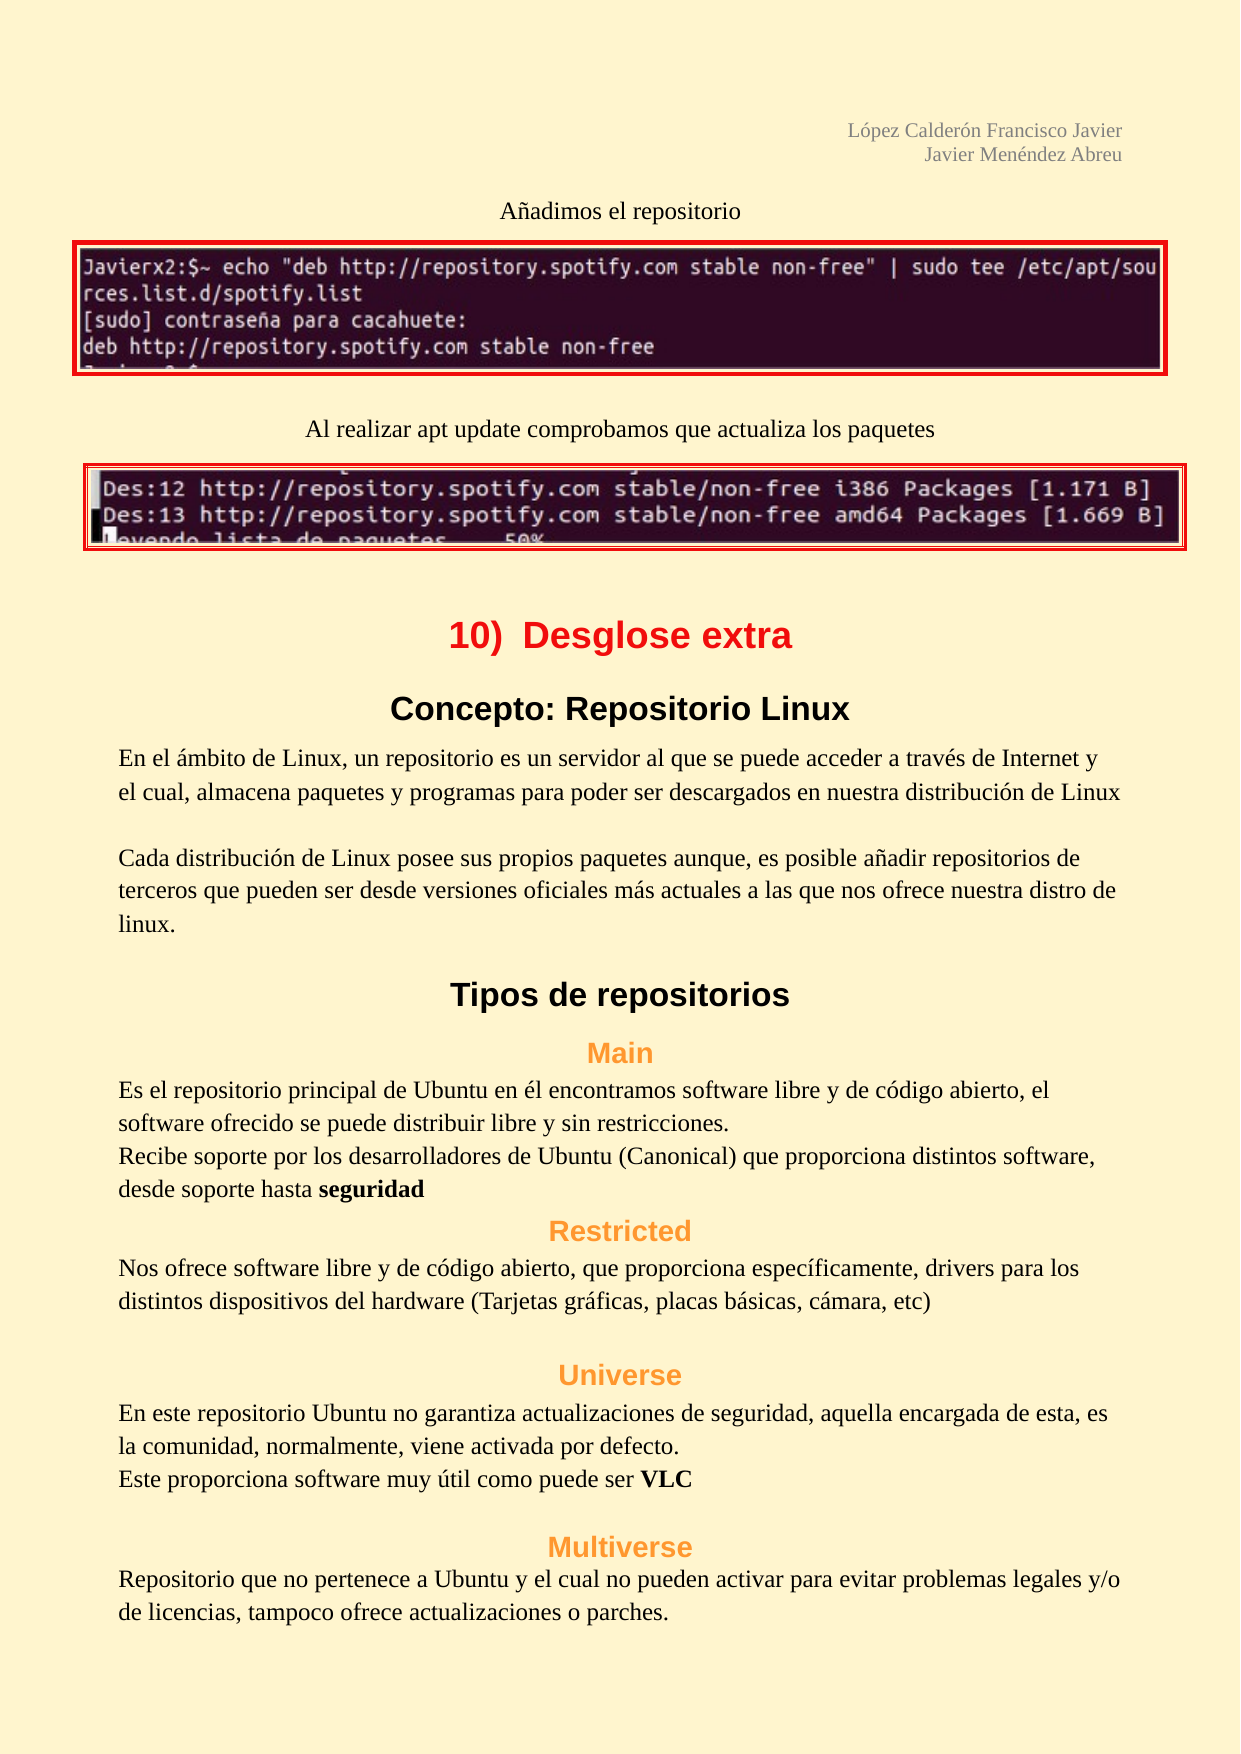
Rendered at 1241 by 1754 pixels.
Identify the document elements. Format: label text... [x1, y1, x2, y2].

text Recibe soporte por los desarrolladores de Ubuntu (Canonical) que proporciona distintos software, desde soporte hasta seguridad [118, 1141, 1122, 1203]
subtitle Tipos de repositorios [118, 975, 1122, 1013]
text Repositorio que no pertenece a Ubuntu y el cual no pueden activar para evitar problemas legales y/o de licencias, tampoco ofrece actualizaciones o parches. [118, 1564, 1122, 1625]
subtitle Concepto: Repositorio Linux [118, 688, 1122, 727]
picture [79, 248, 1161, 369]
text Es el repositorio principal de Ubuntu en él encontramos software libre y de código abierto, el software ofrecido se puede distribuir libre y sin restricciones. [118, 1075, 1122, 1137]
text Al realizar apt update comprobamos que actualiza los paquetes [118, 414, 1122, 442]
subtitle Desglose extra [118, 613, 1122, 657]
text Cada distribución de Linux posee sus propios paquetes aunque, es posible añadir repositorios de terceros que pueden ser desde versiones oficiales más actuales a las que nos ofrece nuestra distro de linux. [118, 843, 1122, 937]
text En el ámbito de Linux, un repositorio es un servidor al que se puede acceder a través de Internet y el cual, almacena paquetes y programas para poder ser descargados en nuestra distribución de Linux [118, 743, 1122, 805]
subtitle Multiverse [118, 1530, 1122, 1564]
subtitle Main [118, 1036, 1122, 1069]
picture [91, 470, 1179, 543]
text Añadimos el repositorio [118, 196, 1122, 224]
subtitle Universe [118, 1358, 1122, 1392]
text Este proporciona software muy útil como puede ser VLC [118, 1464, 1122, 1493]
subtitle Restricted [118, 1213, 1122, 1247]
text Nos ofrece software libre y de código abierto, que proporciona específicamente, drivers para los distintos dispositivos del hardware (Tarjetas gráficas, placas básicas, cámara, etc) [118, 1253, 1122, 1315]
text En este repositorio Ubuntu no garantiza actualizaciones de seguridad, aquella encargada de esta, es la comunidad, normalmente, viene activada por defecto. [118, 1398, 1122, 1459]
